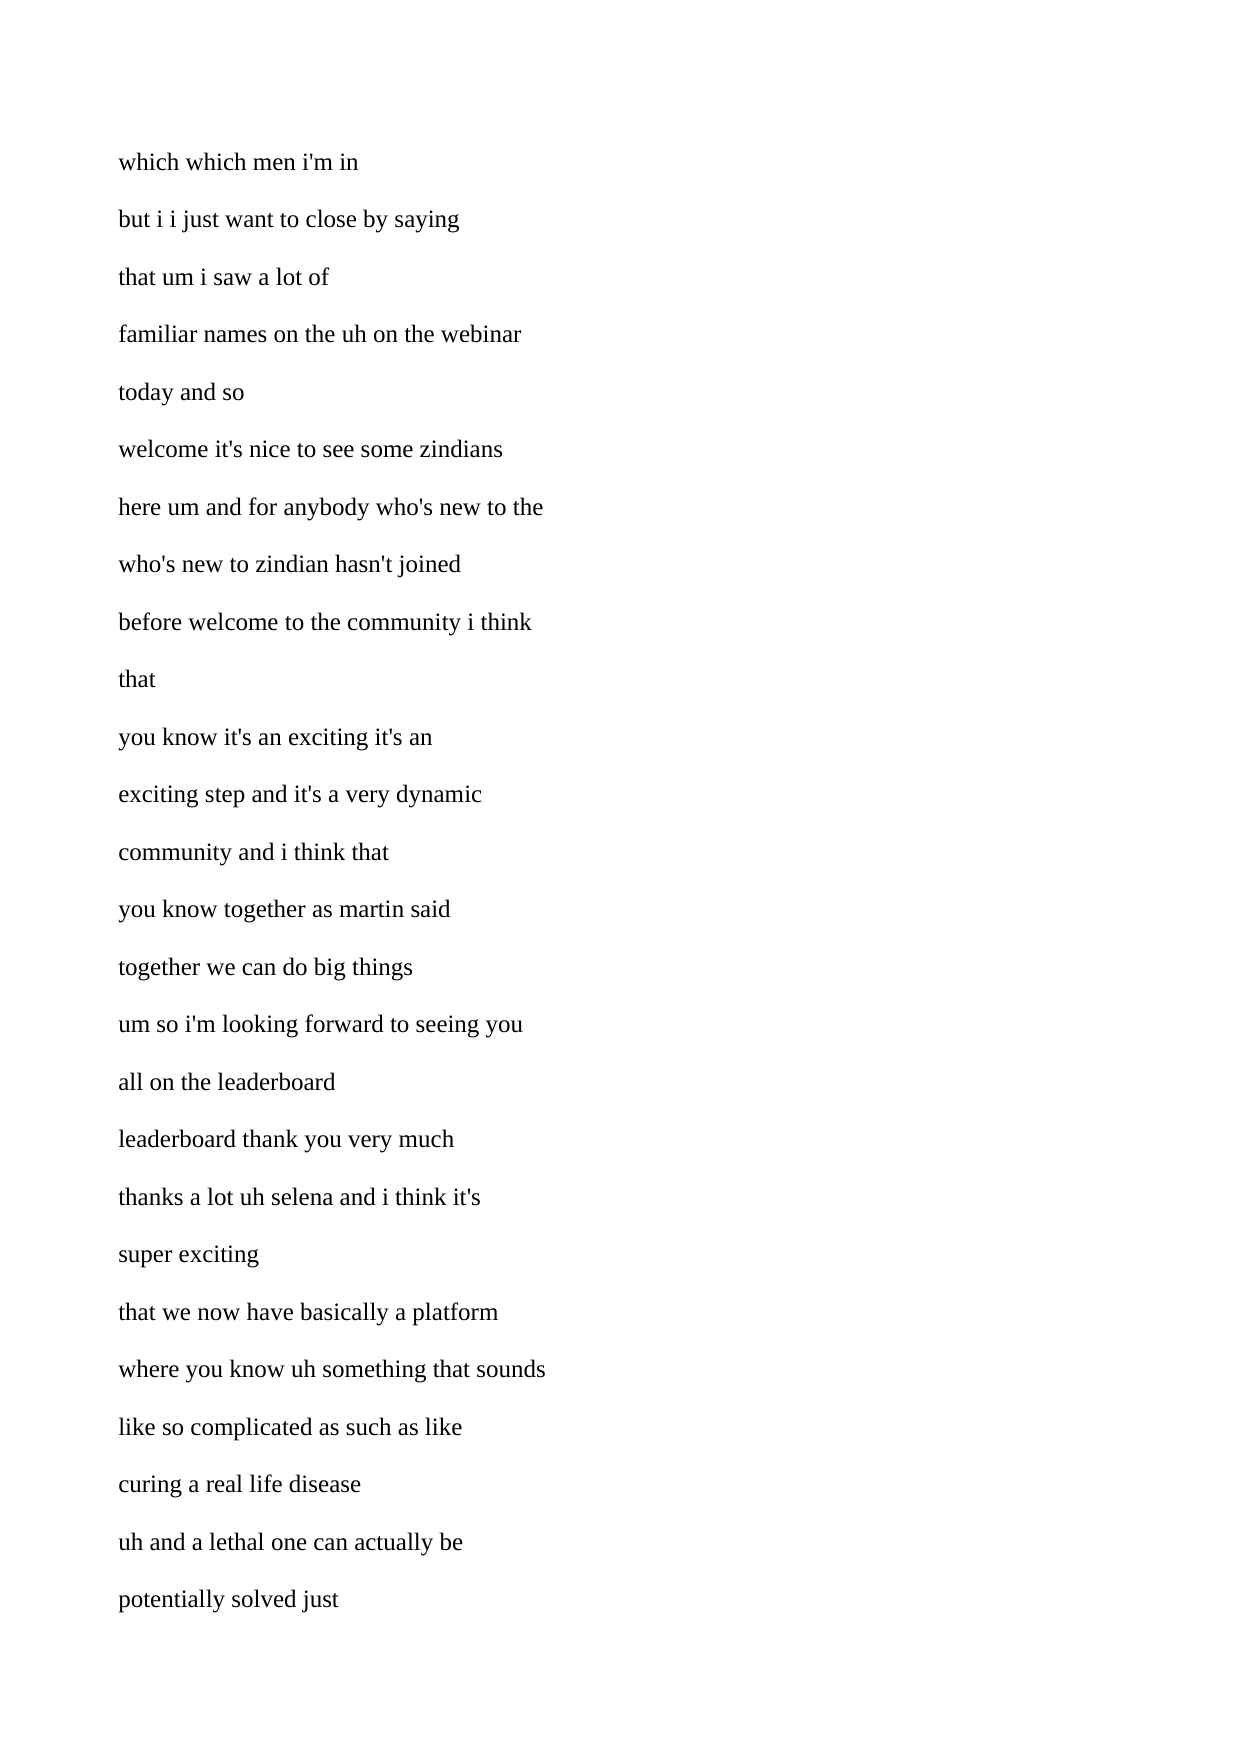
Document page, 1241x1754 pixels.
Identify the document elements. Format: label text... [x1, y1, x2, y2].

text who's new to zindian hasn't joined [118, 549, 1122, 578]
text that um i saw a lot of [118, 262, 1122, 291]
text you know together as martin said [118, 894, 1122, 923]
text that [118, 664, 1122, 693]
text where you know uh something that sounds [118, 1354, 1122, 1383]
text community and i think that [118, 837, 1122, 866]
text which which men i'm in [118, 147, 1122, 176]
text familiar names on the uh on the webinar [118, 319, 1122, 348]
text potentially solved just [118, 1584, 1122, 1613]
text before welcome to the community i think [118, 607, 1122, 636]
text leaderboard thank you very much [118, 1124, 1122, 1153]
text but i i just want to close by saying [118, 204, 1122, 233]
text uh and a lethal one can actually be [118, 1527, 1122, 1556]
text here um and for anybody who's new to the [118, 492, 1122, 521]
text curing a real life disease [118, 1469, 1122, 1498]
text super exciting [118, 1239, 1122, 1268]
text like so complicated as such as like [118, 1412, 1122, 1441]
text today and so [118, 377, 1122, 406]
text you know it's an exciting it's an [118, 722, 1122, 751]
text welcome it's nice to see some zindians [118, 434, 1122, 463]
text all on the leaderboard [118, 1067, 1122, 1096]
text thanks a lot uh selena and i think it's [118, 1182, 1122, 1211]
text um so i'm looking forward to seeing you [118, 1009, 1122, 1038]
text that we now have basically a platform [118, 1297, 1122, 1326]
text together we can do big things [118, 952, 1122, 981]
text exciting step and it's a very dynamic [118, 779, 1122, 808]
